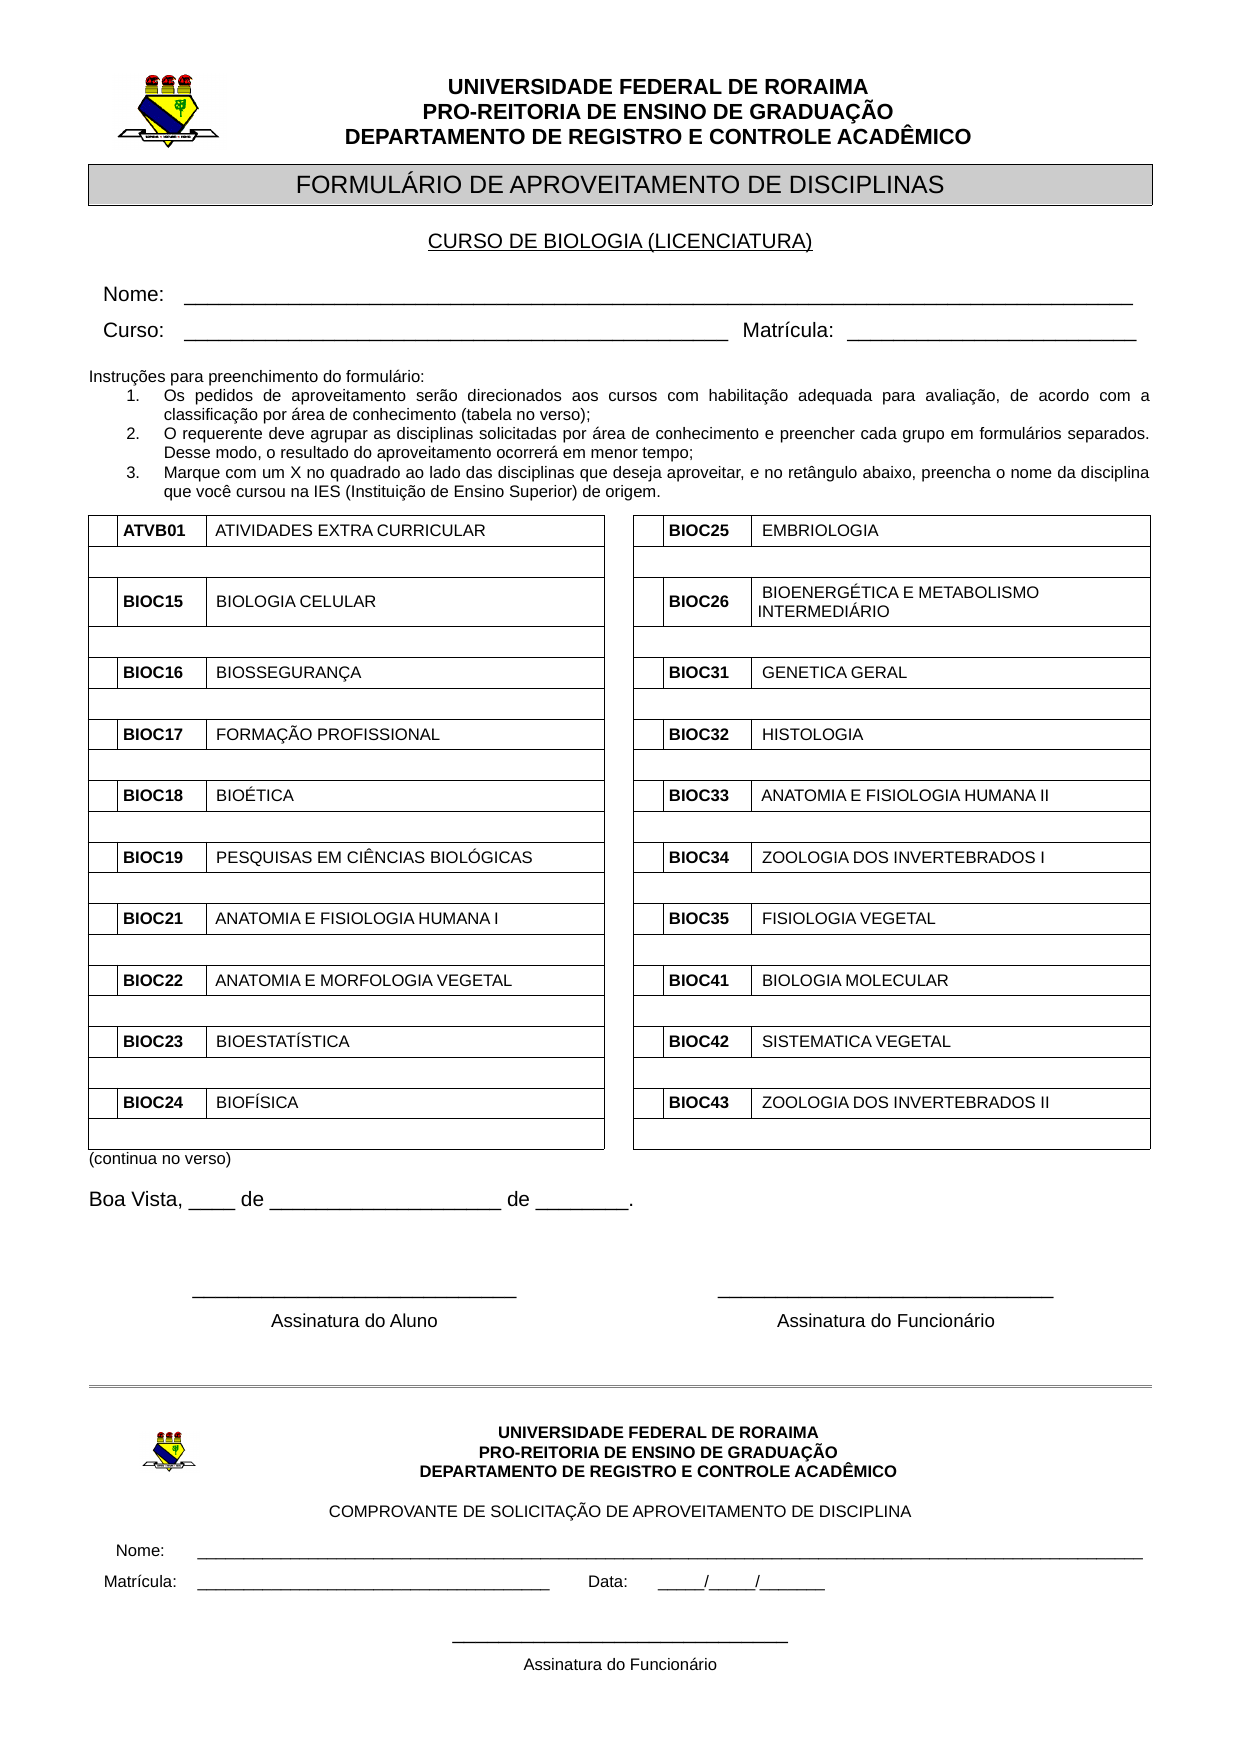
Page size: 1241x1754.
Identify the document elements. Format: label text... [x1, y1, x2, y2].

table_cell [89, 935, 604, 964]
table_cell [605, 657, 633, 688]
table_cell [89, 843, 117, 872]
table_cell [605, 965, 633, 995]
text Boa Vista, ____ de ____________________ de ________. [88, 1187, 1152, 1211]
text COMPROVANTE DE SOLICITAÇÃO DE APROVEITAMENTO DE DISCIPLINA [88, 1502, 1152, 1521]
table_header EMBRIOLOGIA [752, 516, 1150, 546]
table_cell [89, 996, 604, 1026]
text Instruções para preenchimento do formulário: [88, 367, 1152, 386]
table_cell [634, 781, 663, 811]
table_cell PESQUISAS EM CIÊNCIAS BIOLÓGICAS [207, 843, 604, 872]
table_cell BIOSSEGURANÇA [207, 658, 604, 688]
table_cell [89, 812, 604, 842]
table_cell [634, 1058, 1150, 1087]
table_cell [634, 904, 663, 934]
table_cell FISIOLOGIA VEGETAL [752, 904, 1150, 934]
table_cell [89, 720, 117, 749]
table_header __________________________________________________________________________________ [178, 277, 1152, 312]
table_cell _______________________________________________ [178, 312, 735, 347]
table_header [89, 1417, 250, 1487]
picture [139, 1431, 200, 1473]
table_cell Assinatura do Funcionário [620, 1304, 1152, 1337]
table_cell [634, 1027, 663, 1057]
table_cell [634, 658, 663, 688]
table_cell BIOC33 [664, 781, 751, 811]
table_cell BIOC22 [118, 966, 206, 995]
table_cell [605, 1057, 633, 1087]
table_cell [634, 578, 663, 626]
table_cell BIOESTATÍSTICA [207, 1027, 604, 1057]
table_cell [89, 547, 604, 577]
list O requerente deve agrupar as disciplinas solicitadas por área de conhecimento e preencher cada grupo em formulários separados. Desse modo, o resultado do aproveitamento ocorrerá em menor tempo; [126, 424, 1152, 462]
table_cell Matrícula: [735, 312, 841, 347]
table_cell [605, 1026, 633, 1057]
table_cell [634, 873, 1150, 903]
table_cell [634, 996, 1150, 1026]
table_cell ANATOMIA E FISIOLOGIA HUMANA I [207, 904, 604, 934]
table_cell BIOC24 [118, 1089, 206, 1118]
table_cell [89, 873, 604, 903]
table_cell [605, 626, 633, 657]
table_cell _________________________ [841, 312, 1152, 347]
table_cell BIOFÍSICA [207, 1089, 604, 1118]
table_cell [89, 904, 117, 934]
table_cell BIOENERGÉTICA E METABOLISMO INTERMEDIÁRIO [752, 578, 1150, 626]
table_cell BIOC42 [664, 1027, 751, 1057]
table_cell BIOC16 [118, 658, 206, 688]
table_cell [605, 811, 633, 842]
table_cell BIOC43 [664, 1089, 751, 1118]
table_cell FORMAÇÃO PROFISSIONAL [207, 720, 604, 749]
table_cell BIOC15 [118, 578, 206, 626]
table_cell [605, 688, 633, 719]
table_header [1066, 1417, 1152, 1487]
table_cell [634, 843, 663, 872]
table_cell [634, 966, 663, 995]
table_cell [89, 1058, 604, 1087]
text CURSO DE BIOLOGIA (LICENCIATURA) [86, 229, 1152, 253]
table_header Nome: [89, 277, 178, 312]
table_header FORMULÁRIO DE APROVEITAMENTO DE DISCIPLINAS [89, 165, 1152, 204]
table_cell HISTOLOGIA [752, 720, 1150, 749]
table_cell [634, 627, 1150, 657]
table_cell BIOLOGIA MOLECULAR [752, 966, 1150, 995]
table_header ATIVIDADES EXTRA CURRICULAR [207, 516, 604, 546]
table_header Nome: [89, 1535, 192, 1566]
table_cell ZOOLOGIA DOS INVERTEBRADOS II [752, 1089, 1150, 1118]
table_cell [605, 719, 633, 749]
table_header ____________________________ [89, 1269, 620, 1304]
table_header ATVB01 [118, 516, 206, 546]
table_cell Assinatura do Aluno [89, 1304, 620, 1337]
table_cell Data: [563, 1566, 652, 1597]
table_cell BIOC35 [664, 904, 751, 934]
table_cell [605, 780, 633, 811]
table_header _____________________________ [620, 1269, 1152, 1304]
table_cell [605, 903, 633, 934]
text (continua no verso) [88, 1149, 1152, 1168]
table_cell [89, 627, 604, 657]
table_header ______________________________________________________________________________________________________ [192, 1535, 1152, 1566]
table_cell ZOOLOGIA DOS INVERTEBRADOS I [752, 843, 1150, 872]
table_cell BIOC31 [664, 658, 751, 688]
table_cell [89, 689, 604, 719]
table_cell [634, 935, 1150, 964]
table_header [605, 515, 633, 546]
table_cell SISTEMATICA VEGETAL [752, 1027, 1150, 1057]
table_cell [634, 1119, 1150, 1149]
table_cell BIOC21 [118, 904, 206, 934]
table_cell [89, 1027, 117, 1057]
table_cell Curso: [89, 312, 178, 347]
table_cell [605, 872, 633, 903]
table_cell BIOC32 [664, 720, 751, 749]
table_header UNIVERSIDADE FEDERAL DE RORAIMA PRO-REITORIA DE ENSINO DE GRADUAÇÃO DEPARTAMENTO DE REGISTRO E CONTROLE ACADÊMICO [250, 59, 1066, 164]
table_cell BIOC19 [118, 843, 206, 872]
table_cell [605, 577, 633, 626]
table_cell ______________________________________ [192, 1566, 563, 1597]
table_cell [605, 546, 633, 577]
table_cell [89, 781, 117, 811]
table_header [634, 516, 663, 546]
table_cell [634, 547, 1150, 577]
list Os pedidos de aproveitamento serão direcionados aos cursos com habilitação adequada para avaliação, de acordo com a classificação por área de conhecimento (tabela no verso); [126, 386, 1152, 424]
table_cell Matrícula: [89, 1566, 192, 1597]
table_cell [634, 689, 1150, 719]
table_cell [605, 749, 633, 780]
table_cell [605, 995, 633, 1026]
table_cell BIOC34 [664, 843, 751, 872]
table_cell BIOC17 [118, 720, 206, 749]
table_cell Assinatura do Funcionário [89, 1649, 1152, 1680]
table_cell [89, 750, 604, 780]
table_cell [89, 1119, 604, 1149]
table_header [89, 59, 250, 164]
table_cell BIOC23 [118, 1027, 206, 1057]
table_header _____________________________ [89, 1614, 1152, 1649]
table_cell ANATOMIA E FISIOLOGIA HUMANA II [752, 781, 1150, 811]
table_cell _____/_____/_______ [652, 1566, 1152, 1597]
table_cell [605, 1088, 633, 1118]
picture [112, 73, 227, 150]
table_cell [634, 720, 663, 749]
table_cell BIOC26 [664, 578, 751, 626]
table_header UNIVERSIDADE FEDERAL DE RORAIMA PRO-REITORIA DE ENSINO DE GRADUAÇÃO DEPARTAMENTO DE REGISTRO E CONTROLE ACADÊMICO [250, 1417, 1066, 1487]
table_cell [89, 658, 117, 688]
table_cell BIOC18 [118, 781, 206, 811]
table_cell [89, 1089, 117, 1118]
table_cell ANATOMIA E MORFOLOGIA VEGETAL [207, 966, 604, 995]
table_cell [605, 934, 633, 964]
list Marque com um X no quadrado ao lado das disciplinas que deseja aproveitar, e no retângulo abaixo, preencha o nome da disciplina que você cursou na IES (Instituição de Ensino Superior) de origem. [126, 462, 1152, 501]
table_cell [634, 1089, 663, 1118]
table_cell [89, 578, 117, 626]
table_cell BIOÉTICA [207, 781, 604, 811]
table_cell [634, 750, 1150, 780]
table_cell [605, 1118, 633, 1149]
table_cell GENETICA GERAL [752, 658, 1150, 688]
table_cell BIOLOGIA CELULAR [207, 578, 604, 626]
table_cell [634, 812, 1150, 842]
table_cell [605, 842, 633, 872]
table_header [1066, 59, 1152, 164]
table_cell BIOC41 [664, 966, 751, 995]
table_cell [89, 966, 117, 995]
table_header [89, 516, 117, 546]
table_header BIOC25 [664, 516, 751, 546]
